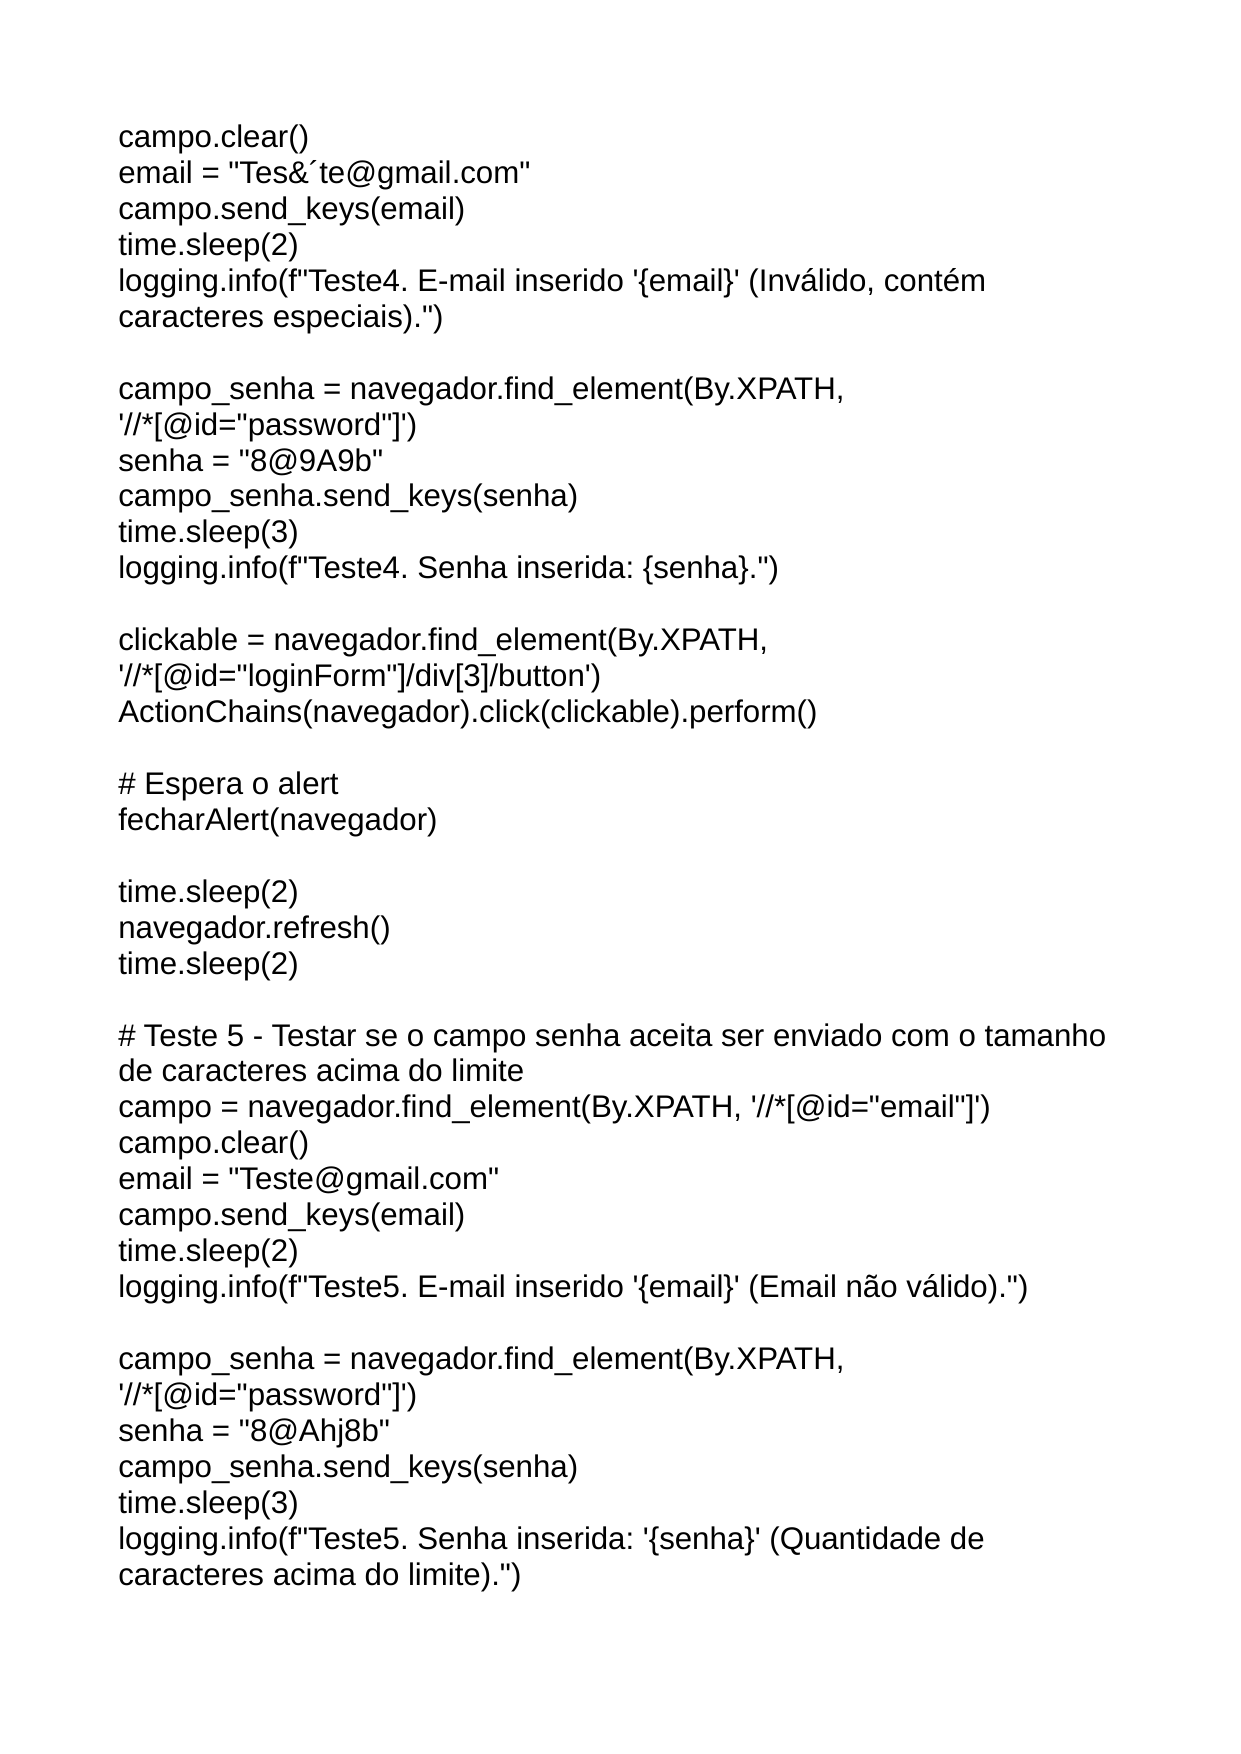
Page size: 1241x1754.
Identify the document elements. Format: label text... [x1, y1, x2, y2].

text fecharAlert(navegador) [118, 801, 1122, 837]
text campo_senha = navegador.find_element(By.XPATH, '//*[@id="password"]') [118, 1340, 1122, 1412]
text campo_senha.send_keys(senha) [118, 1448, 1122, 1484]
text campo_senha.send_keys(senha) [118, 477, 1122, 513]
text campo.clear() [118, 1124, 1122, 1160]
text clickable = navegador.find_element(By.XPATH, '//*[@id="loginForm"]/div[3]/button') [118, 621, 1122, 693]
text campo.clear() [118, 118, 1122, 154]
text time.sleep(2) [118, 945, 1122, 981]
text # Teste 5 - Testar se o campo senha aceita ser enviado com o tamanho de caracteres acima do limite [118, 1017, 1122, 1088]
text time.sleep(3) [118, 513, 1122, 549]
text time.sleep(2) [118, 873, 1122, 909]
text campo_senha = navegador.find_element(By.XPATH, '//*[@id="password"]') [118, 370, 1122, 442]
text campo = navegador.find_element(By.XPATH, '//*[@id="email"]') [118, 1088, 1122, 1124]
text logging.info(f"Teste4. Senha inserida: {senha}.") [118, 549, 1122, 585]
text time.sleep(3) [118, 1484, 1122, 1520]
text email = "Tes&´te@gmail.com" [118, 154, 1122, 190]
text ActionChains(navegador).click(clickable).perform() [118, 693, 1122, 729]
text # Espera o alert [118, 765, 1122, 801]
text campo.send_keys(email) [118, 1196, 1122, 1232]
text campo.send_keys(email) [118, 190, 1122, 226]
text logging.info(f"Teste5. Senha inserida: '{senha}' (Quantidade de caracteres acima do limite).") [118, 1520, 1122, 1592]
text navegador.refresh() [118, 909, 1122, 945]
text logging.info(f"Teste4. E-mail inserido '{email}' (Inválido, contém caracteres especiais).") [118, 262, 1122, 334]
text time.sleep(2) [118, 1232, 1122, 1268]
text email = "Teste@gmail.com" [118, 1160, 1122, 1196]
text time.sleep(2) [118, 226, 1122, 262]
text senha = "8@Ahj8b" [118, 1412, 1122, 1448]
text senha = "8@9A9b" [118, 442, 1122, 477]
text logging.info(f"Teste5. E-mail inserido '{email}' (Email não válido).") [118, 1268, 1122, 1304]
